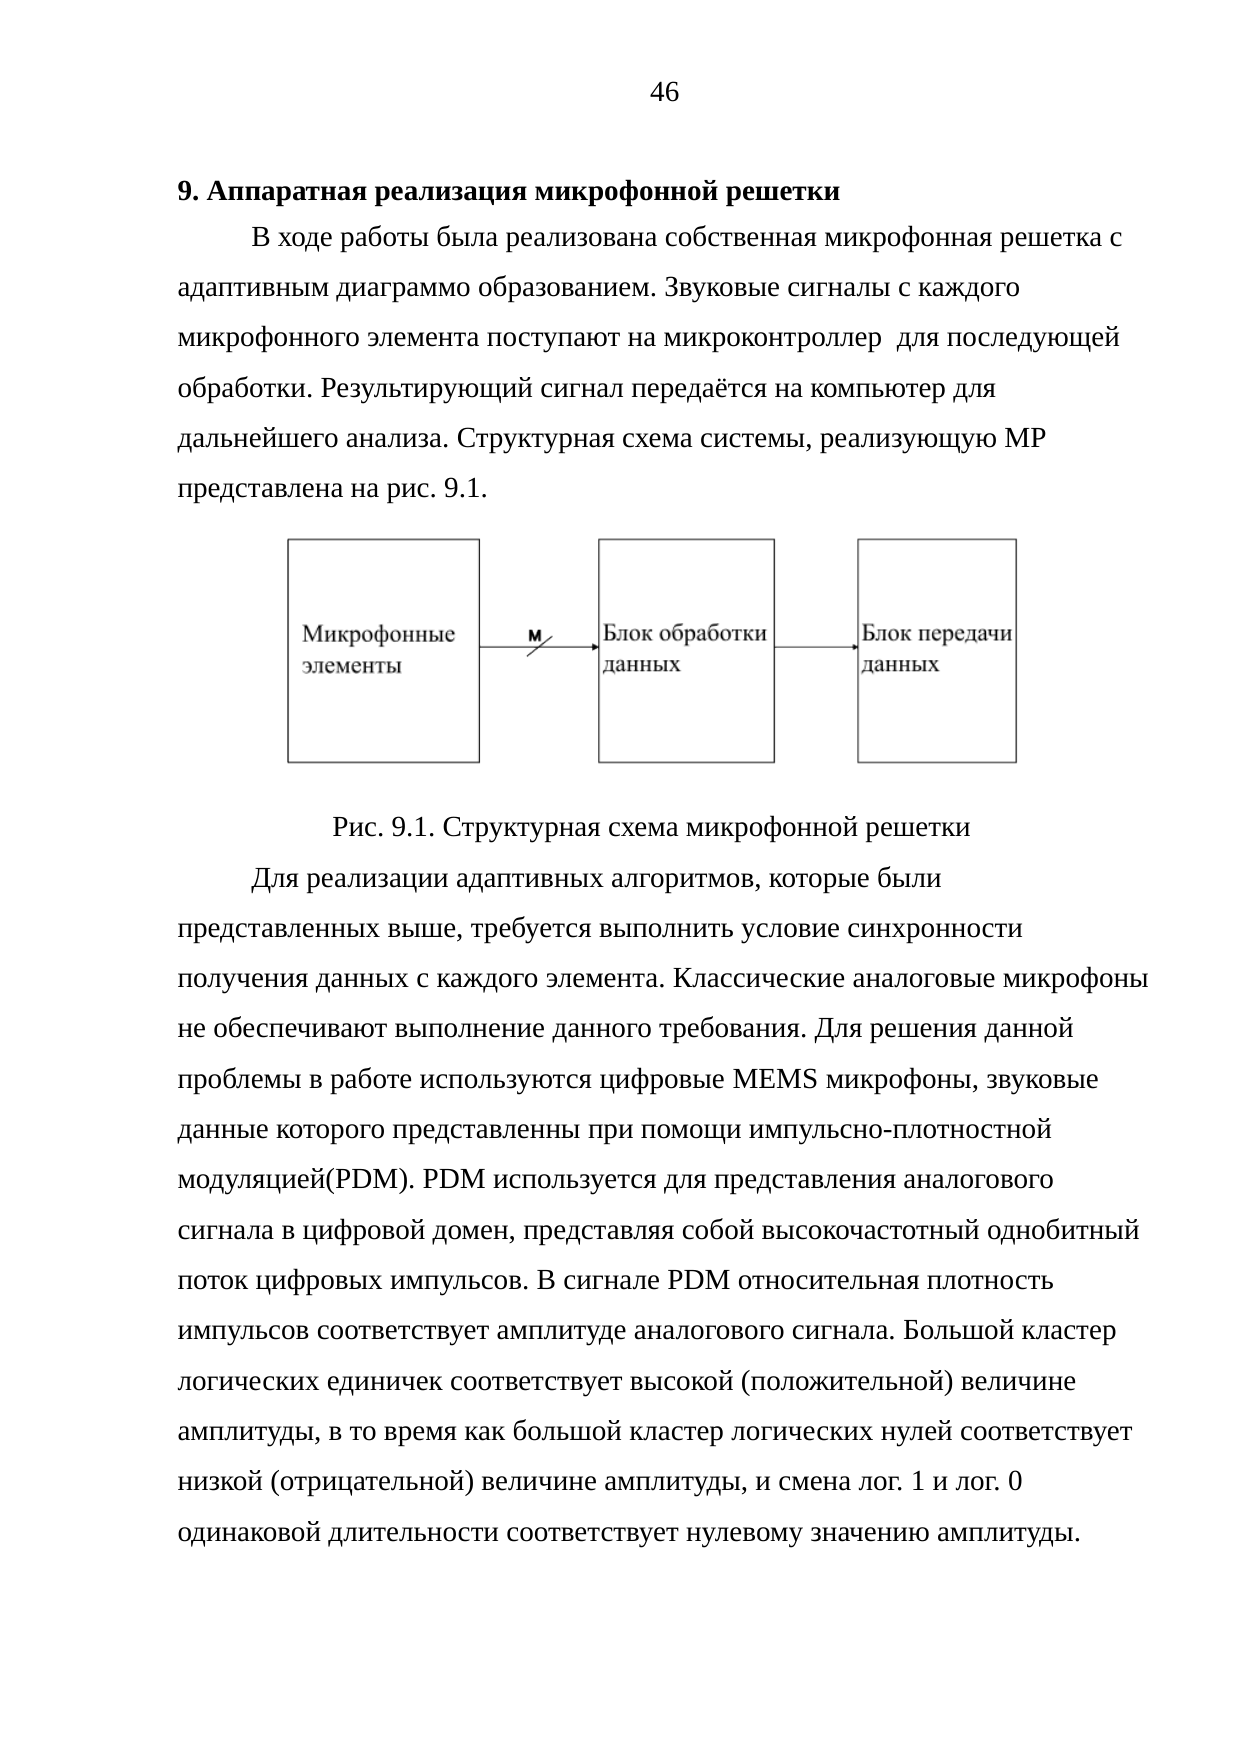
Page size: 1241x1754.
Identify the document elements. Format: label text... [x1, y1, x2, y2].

text В ходе работы была реализована собственная микрофонная решетка с адаптивным диаграммо образованием. Звуковые сигналы с каждого микрофонного элемента поступают на микроконтроллер для последующей обработки. Результирующий сигнал передаётся на компьютер для дальнейшего анализа. Структурная схема системы, реализующую МР представлена на рис. 9.1. [177, 219, 1152, 504]
subtitle 9. Аппаратная реализация микрофонной решетки [177, 173, 1152, 206]
picture [177, 520, 1152, 776]
text Рис. 9.1. Структурная схема микрофонной решетки [177, 776, 1152, 843]
text Для реализации адаптивных алгоритмов, которые были представленных выше, требуется выполнить условие синхронности получения данных с каждого элемента. Классические аналоговые микрофоны не обеспечивают выполнение данного требования. Для решения данной проблемы в работе используются цифровые MEMS микрофоны, звуковые данные которого представленны при помощи импульсно-плотностной модуляцией(PDM). PDM используется для представления аналогового сигнала в цифровой домен, представляя собой высокочастотный однобитный поток цифровых импульсов. В сигнале PDM относительная плотность импульсов соответствует амплитуде аналогового сигнала. Большой кластер логических единичек соответствует высокой (положительной) величине амплитуды, в то время как большой кластер логических нулей соответствует низкой (отрицательной) величине амплитуды, и смена лог. 1 и лог. 0 одинаковой длительности соответствует нулевому значению амплитуды. [177, 860, 1152, 1547]
